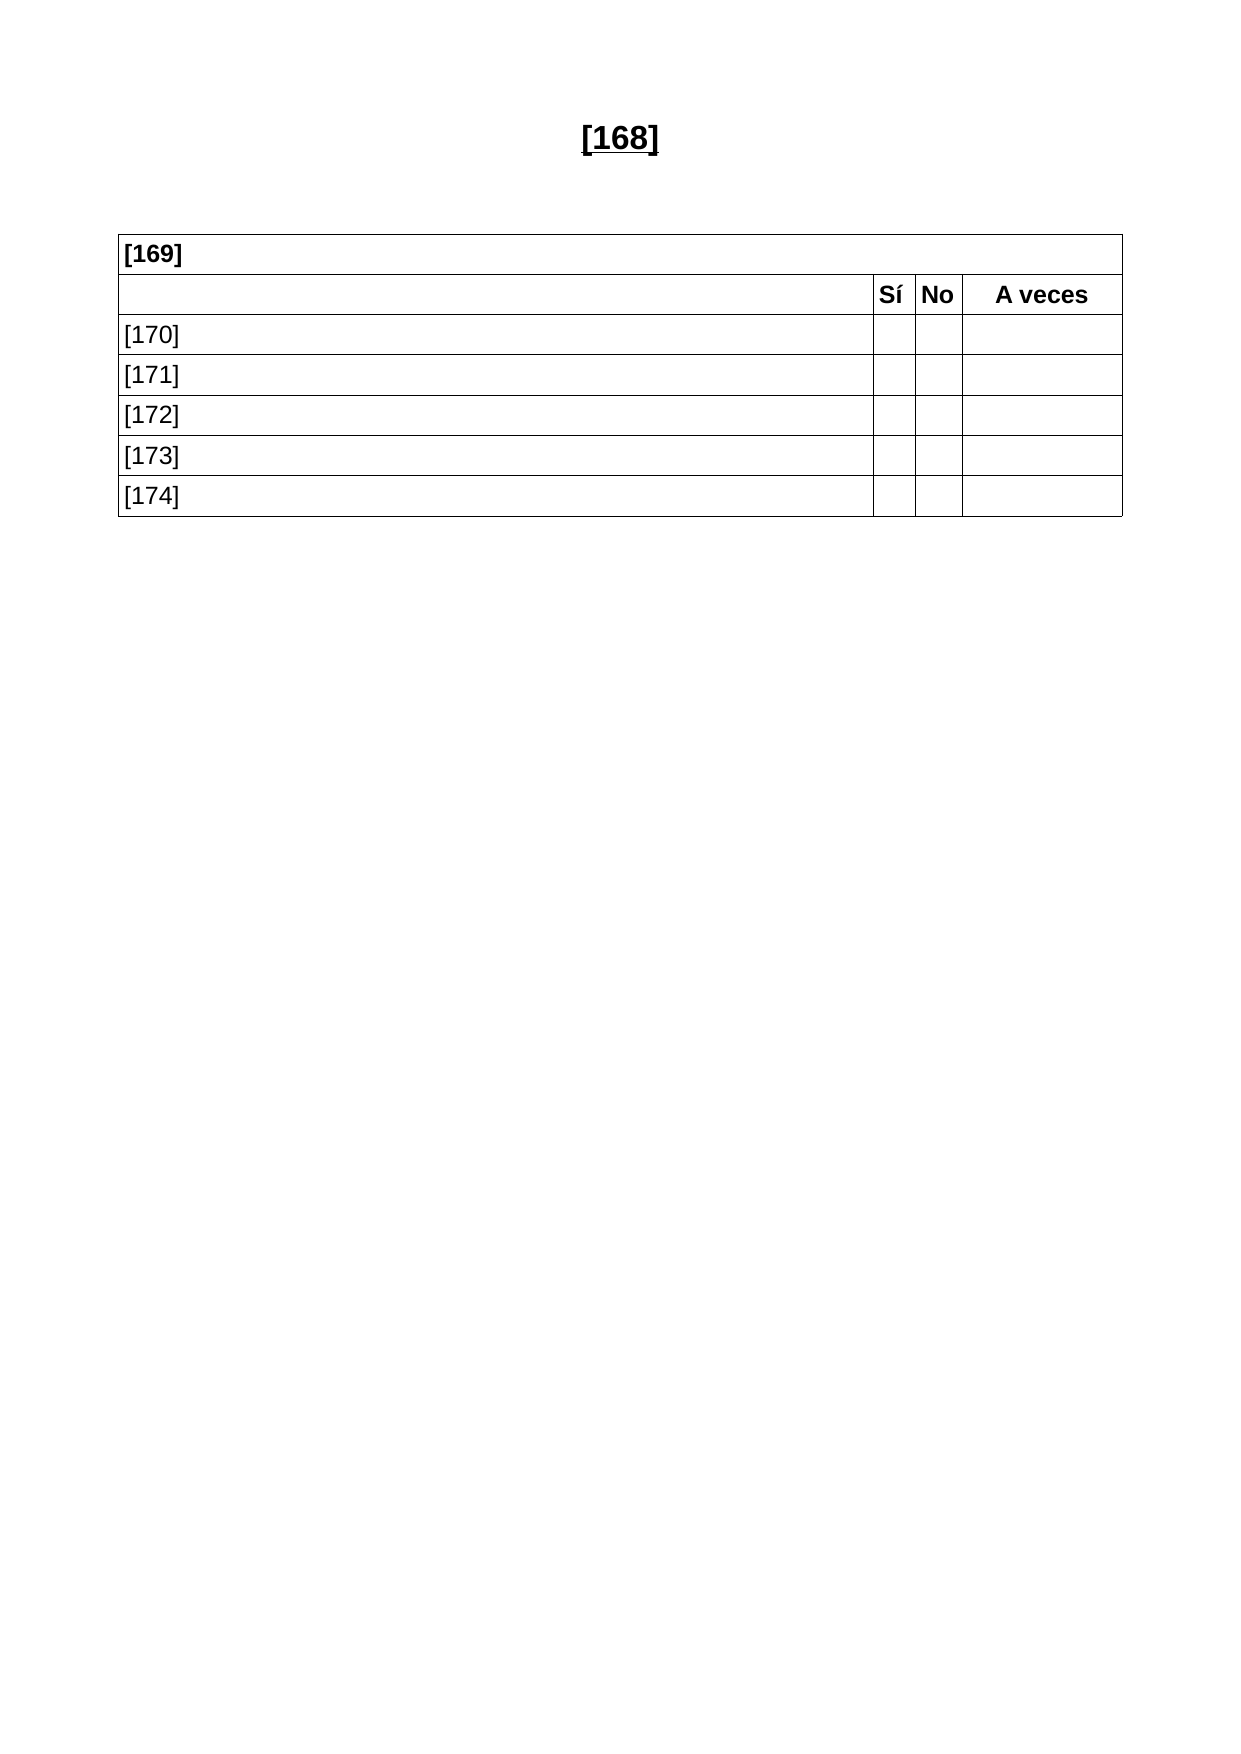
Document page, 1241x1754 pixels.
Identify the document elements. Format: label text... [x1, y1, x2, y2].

table_cell No [916, 275, 962, 314]
table_cell [916, 396, 962, 435]
table_cell [916, 355, 962, 395]
table_cell A veces [963, 275, 1122, 314]
table_cell [170] [119, 315, 873, 354]
table_cell [874, 436, 915, 475]
table_cell [963, 315, 1122, 354]
table_cell [874, 476, 915, 516]
table_cell [916, 315, 962, 354]
table_cell [874, 355, 915, 395]
table_cell [874, 396, 915, 435]
table_cell [173] [119, 436, 873, 475]
table_cell [916, 476, 962, 516]
table_cell [172] [119, 396, 873, 435]
table_cell [963, 436, 1122, 475]
table_cell [963, 476, 1122, 516]
table_cell [963, 396, 1122, 435]
table_cell [916, 436, 962, 475]
table_cell [963, 355, 1122, 395]
table_cell [874, 315, 915, 354]
table_cell [119, 275, 873, 314]
table_cell [171] [119, 355, 873, 395]
table_header [169] [119, 235, 1122, 274]
text [168] [118, 118, 1122, 157]
table_cell Sí [874, 275, 915, 314]
table_cell [174] [119, 476, 873, 516]
